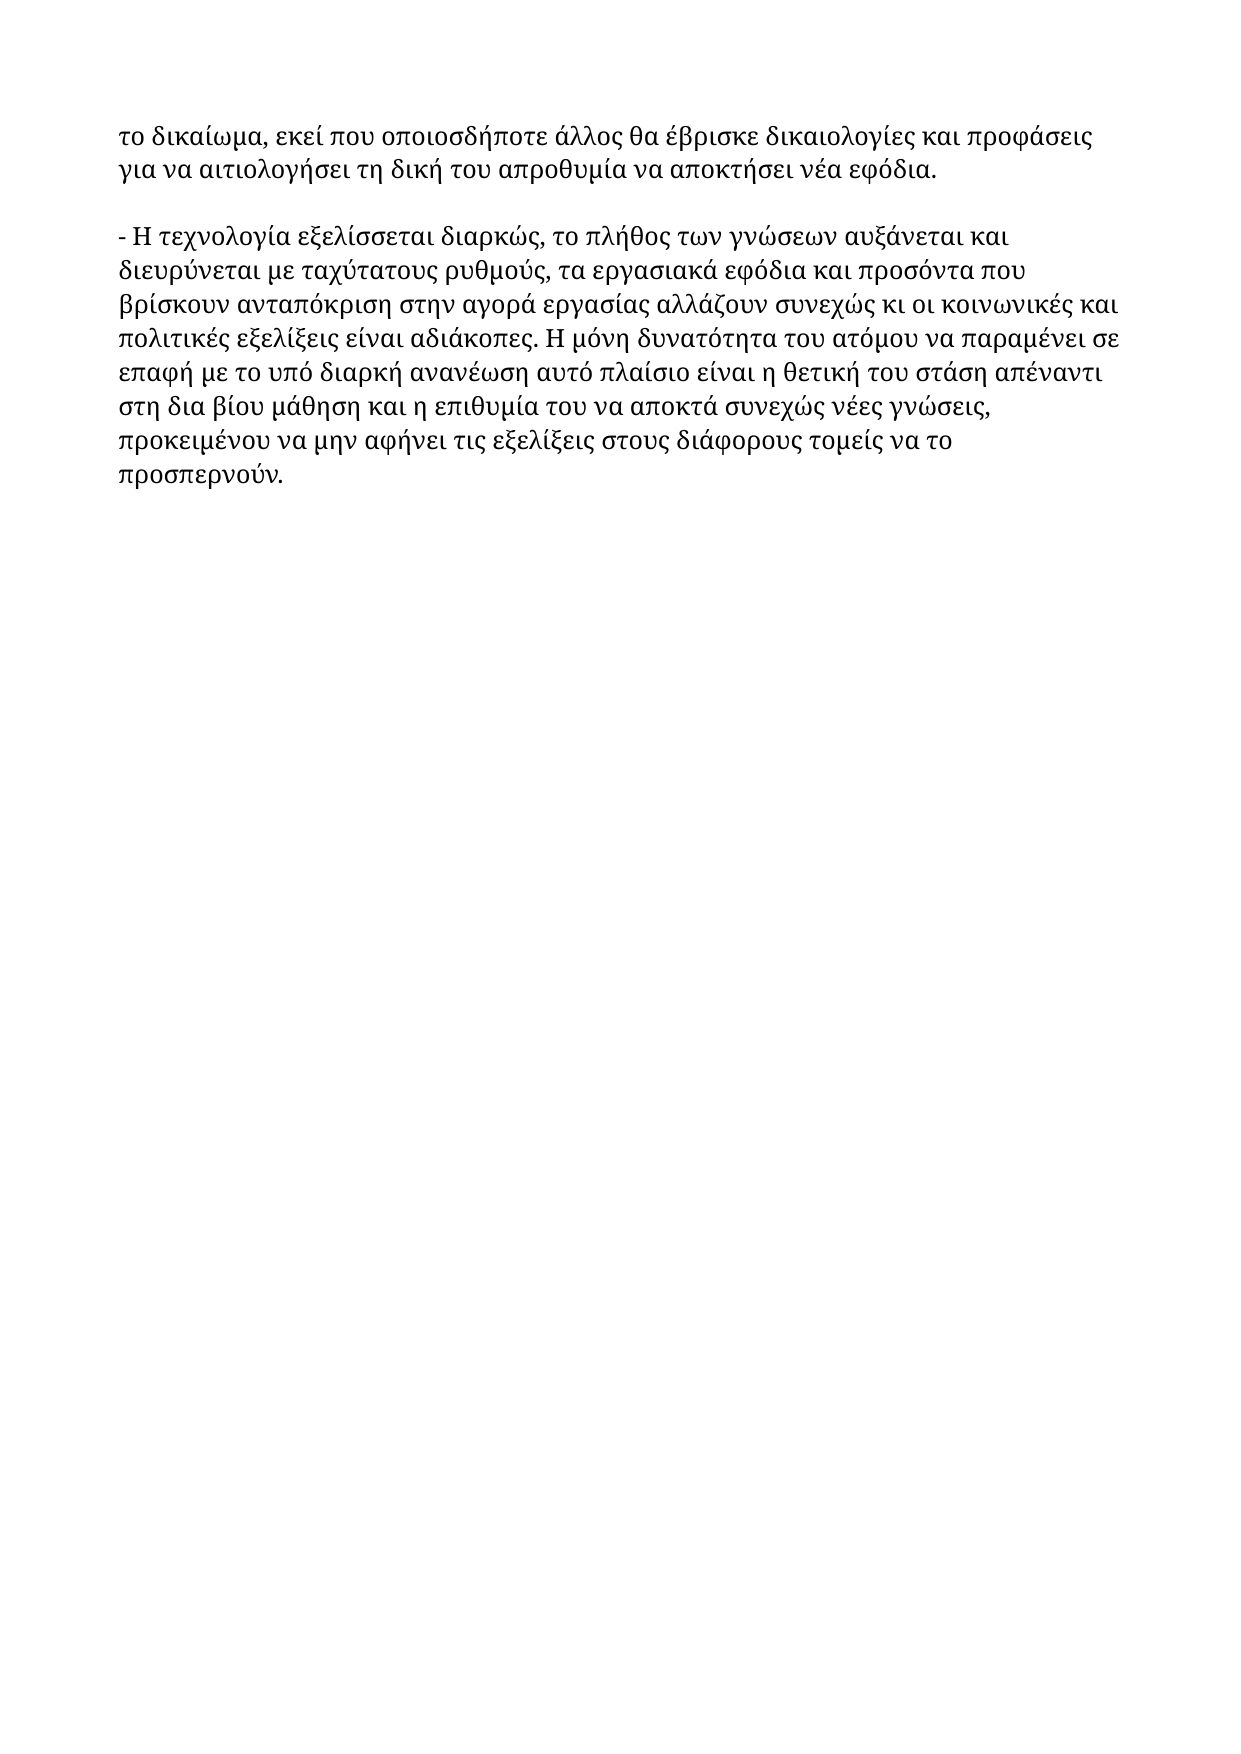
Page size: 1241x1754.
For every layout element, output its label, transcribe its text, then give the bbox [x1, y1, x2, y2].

text - Η τεχνολογία εξελίσσεται διαρκώς, το πλήθος των γνώσεων αυξάνεται και διευρύνεται με ταχύτατους ρυθμούς, τα εργασιακά εφόδια και προσόντα που βρίσκουν ανταπόκριση στην αγορά εργασίας αλλάζουν συνεχώς κι οι κοινωνικές και πολιτικές εξελίξεις είναι αδιάκοπες. Η μόνη δυνατότητα του ατόμου να παραμένει σε επαφή με το υπό διαρκή ανανέωση αυτό πλαίσιο είναι η θετική του στάση απέναντι στη δια βίου μάθηση και η επιθυμία του να αποκτά συνεχώς νέες γνώσεις, προκειμένου να μην αφήνει τις εξελίξεις στους διάφορους τομείς να το προσπερνούν. [118, 218, 1122, 491]
text το δικαίωμα, εκεί που οποιοσδήποτε άλλος θα έβρισκε δικαιολογίες και προφάσεις για να αιτιολογήσει τη δική του απροθυμία να αποκτήσει νέα εφόδια. [118, 118, 1122, 186]
